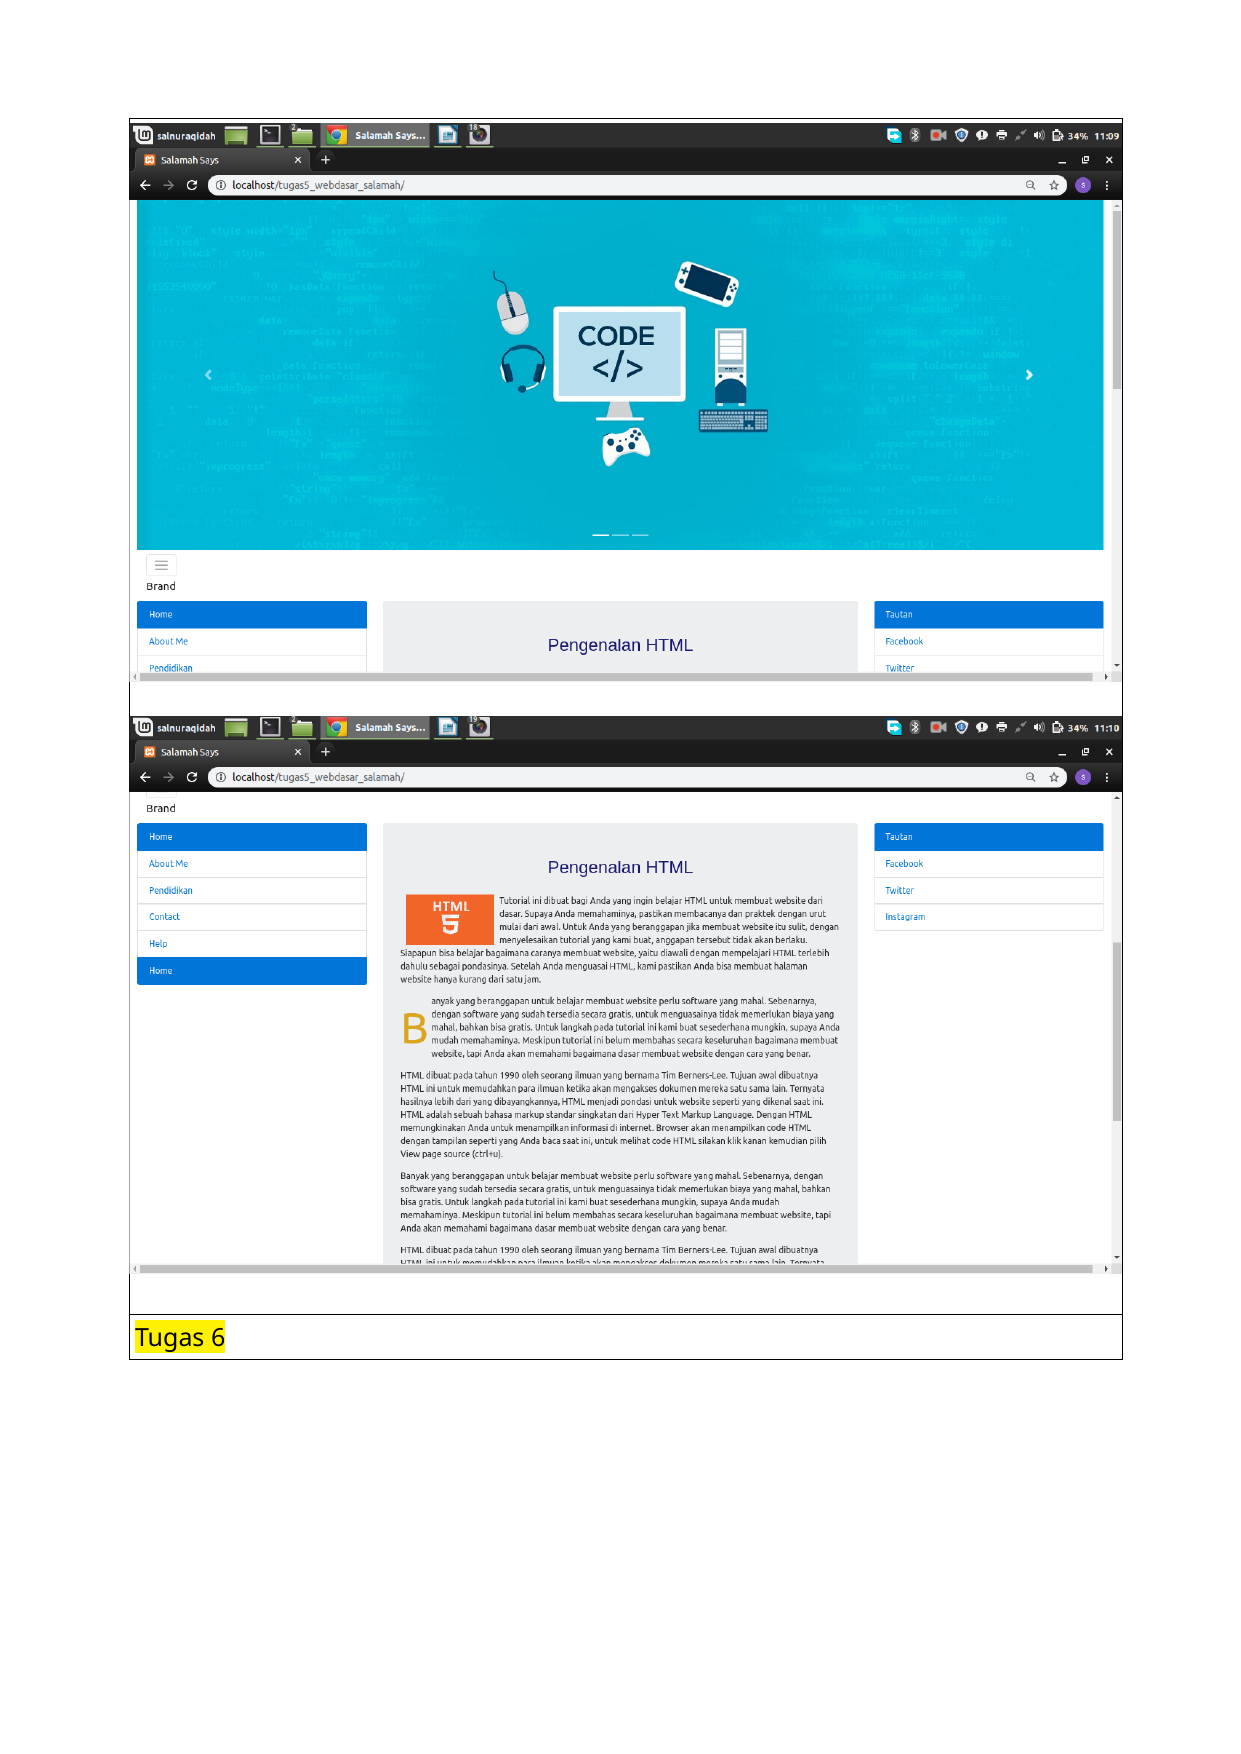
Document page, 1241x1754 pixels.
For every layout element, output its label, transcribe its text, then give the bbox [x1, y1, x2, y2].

table_cell Tugas 6 [130, 1315, 1122, 1359]
picture [129, 716, 1122, 1274]
table_cell [130, 119, 1122, 123]
table_cell [130, 682, 1122, 716]
table_cell [130, 1274, 1122, 1314]
picture [129, 123, 1122, 682]
